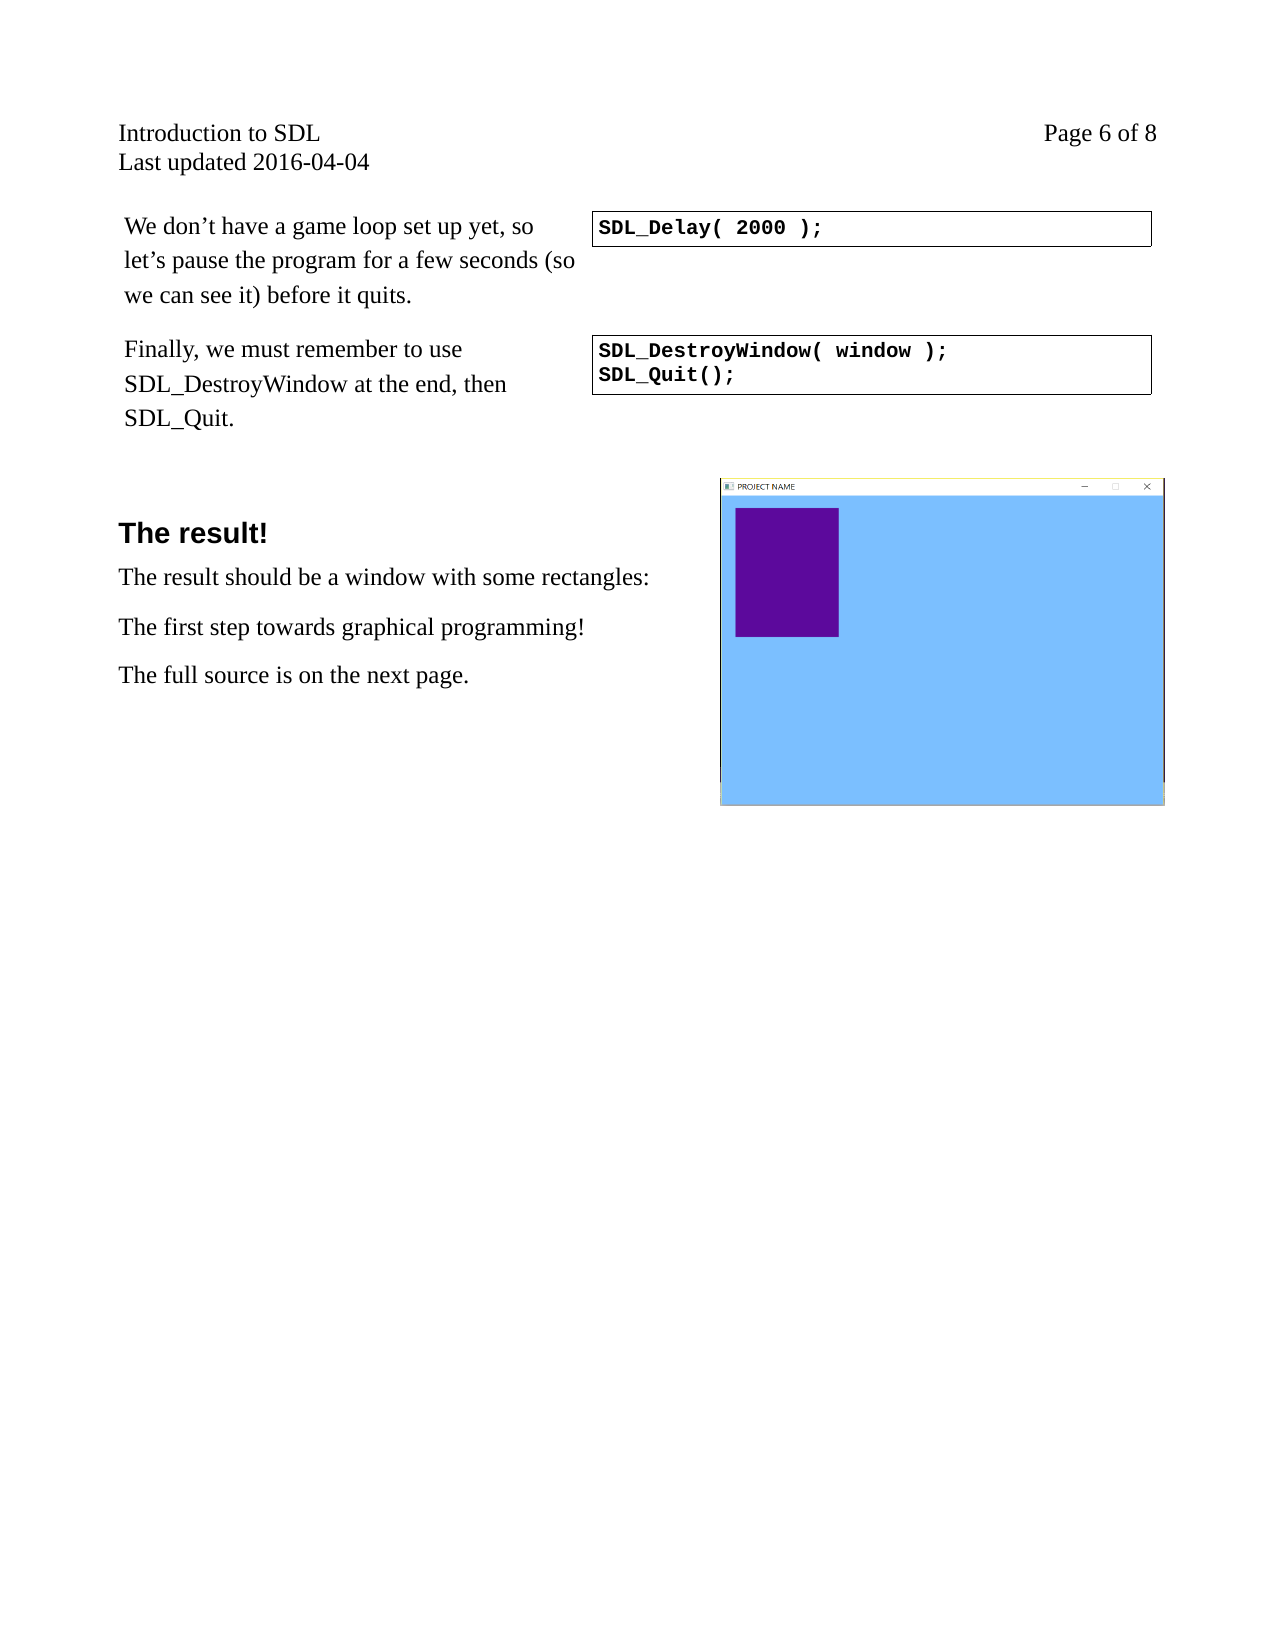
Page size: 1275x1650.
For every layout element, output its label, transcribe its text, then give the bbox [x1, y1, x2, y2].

table_cell Finally, we must remember to use SDL_DestroyWindow at the end, then SDL_Quit. [118, 329, 587, 453]
text The full source is on the next page. [118, 661, 720, 689]
table_header SDL_DestroyWindow( window ); SDL_Quit(); [593, 336, 1151, 393]
picture [720, 478, 1165, 806]
text The result should be a window with some rectangles: [118, 562, 720, 591]
table_cell [587, 329, 1157, 453]
table_header SDL_Delay( 2000 ); [593, 212, 1151, 246]
subtitle The result! [118, 516, 720, 550]
table_cell [587, 205, 1157, 329]
text The first step towards graphical programming! [118, 612, 720, 640]
table_cell We don’t have a game loop set up yet, so let’s pause the program for a few seconds (so we can see it) before it quits. [118, 205, 587, 329]
